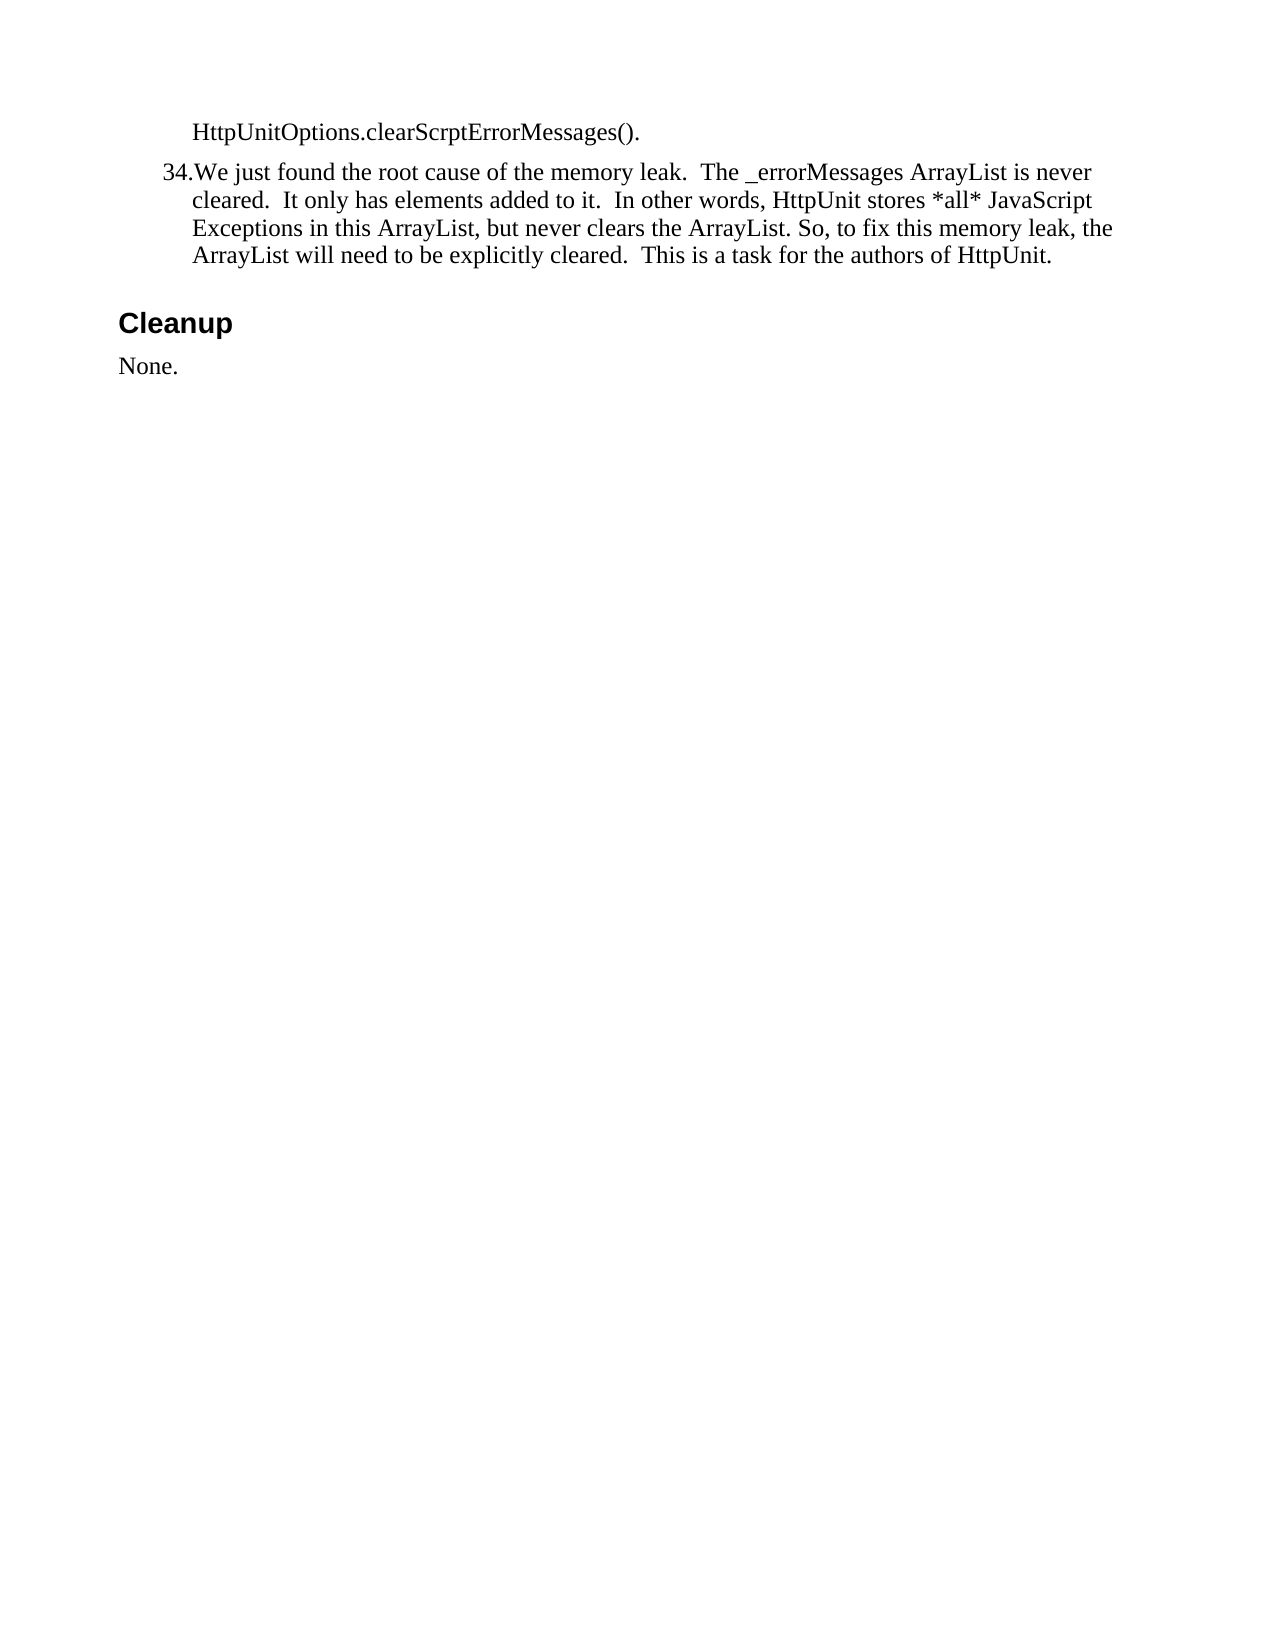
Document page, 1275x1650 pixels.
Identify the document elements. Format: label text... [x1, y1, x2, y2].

subtitle Cleanup [118, 307, 1157, 339]
list HttpUnitOptions.clearScrptErrorMessages(). [162, 118, 1157, 146]
list We just found the root cause of the memory leak. The _errorMessages ArrayList is never cleared. It only has elements added to it. In other words, HttpUnit stores *all* JavaScript Exceptions in this ArrayList, but never clears the ArrayList. So, to fix this memory leak, the ArrayList will need to be explicitly cleared. This is a task for the authors of HttpUnit. [162, 158, 1157, 269]
text None. [118, 352, 1157, 379]
